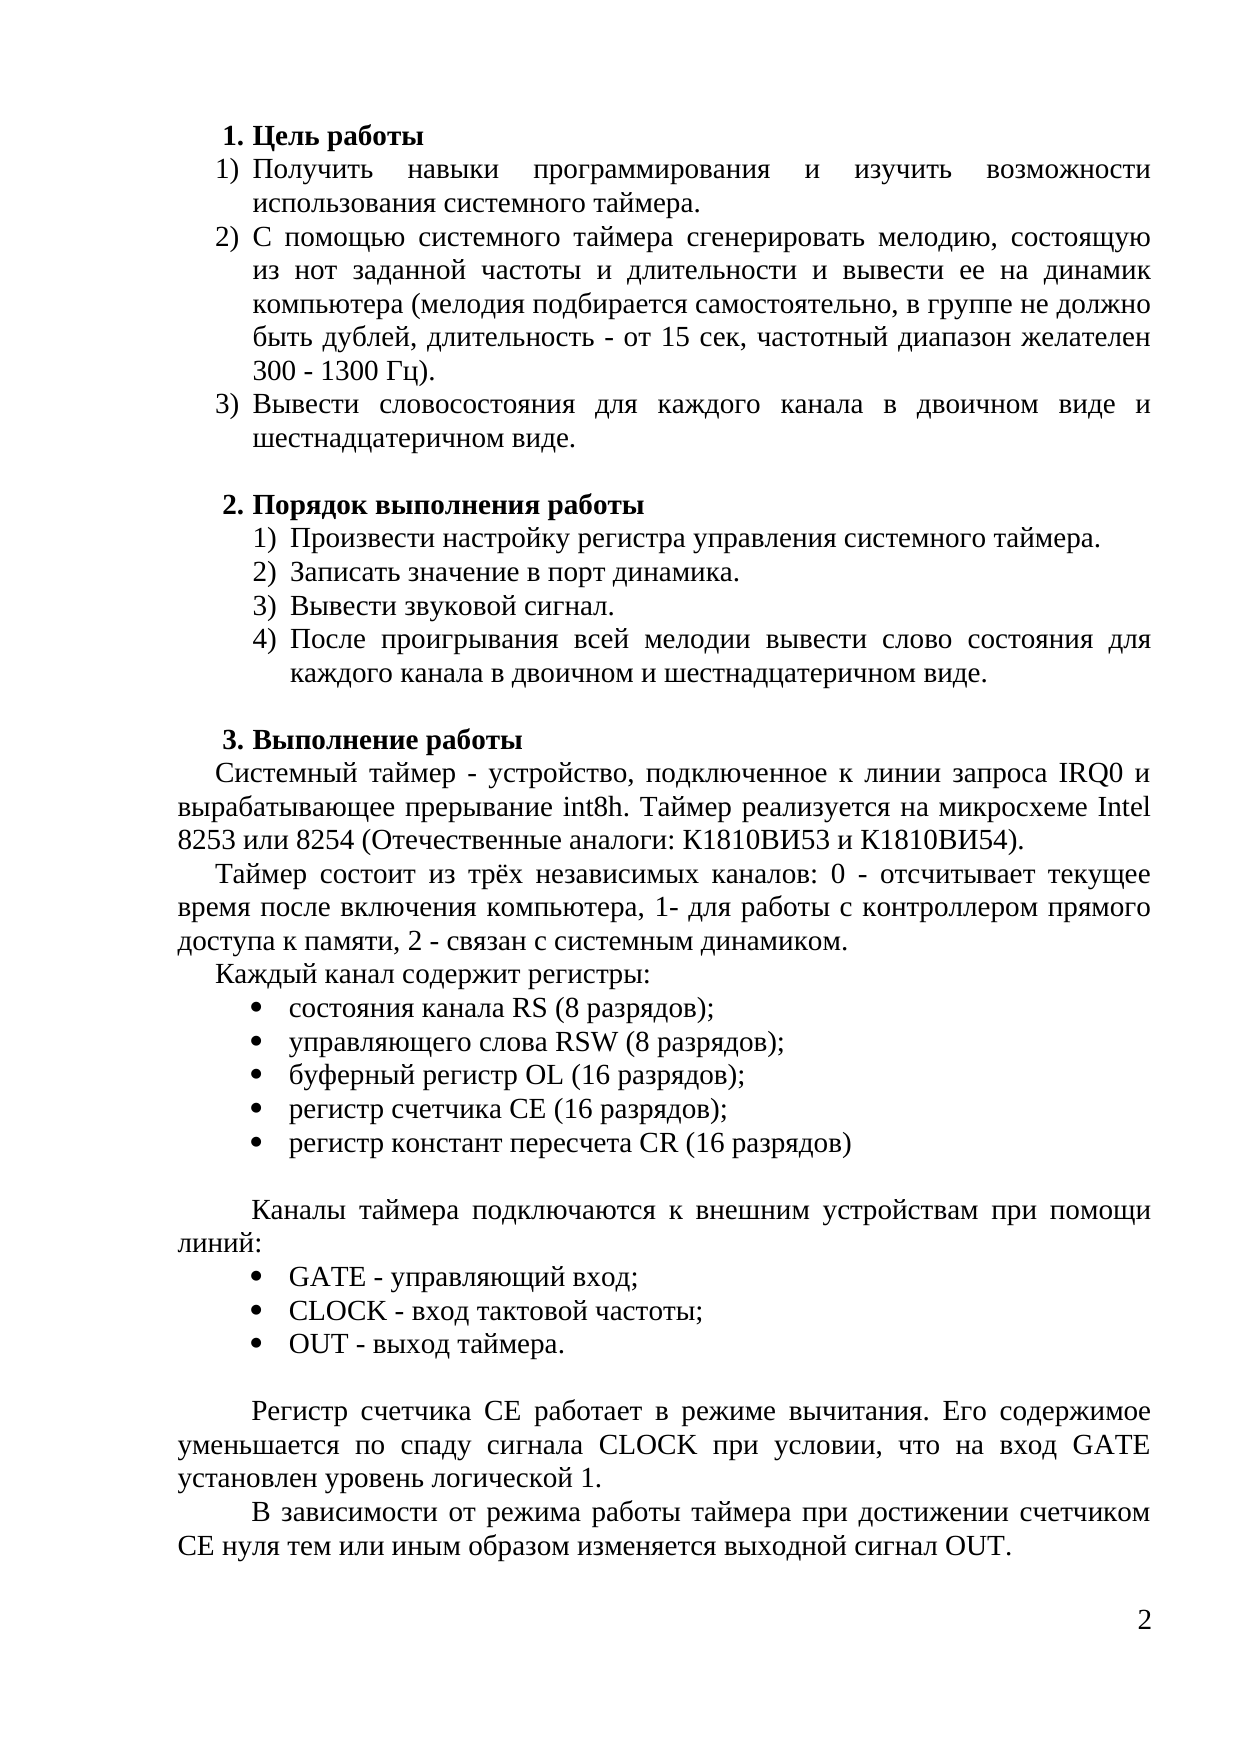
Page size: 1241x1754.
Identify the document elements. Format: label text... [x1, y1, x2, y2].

list Получить навыки программирования и изучить возможности использования системного таймера. [215, 152, 1152, 219]
list буферный регистр OL (16 разрядов); [251, 1057, 1152, 1091]
list Выполнение работы [215, 722, 1152, 755]
list регистр констант пересчета CR (16 разрядов) [251, 1125, 1152, 1158]
text Таймер состоит из трёх независимых каналов: 0 - отсчитывает текущее время после включения компьютера, 1- для работы с контроллером прямого доступа к памяти, 2 - связан с системным динамиком. [177, 856, 1152, 957]
list OUT - выход таймера. [251, 1326, 1152, 1360]
text Каждый канал содержит регистры: [177, 957, 1152, 990]
list Произвести настройку регистра управления системного таймера. [252, 521, 1152, 554]
list Порядок выполнения работы [215, 487, 1152, 521]
list После проигрывания всей мелодии вывести слово состояния для каждого канала в двоичном и шестнадцатеричном виде. [252, 621, 1152, 688]
list управляющего слова RSW (8 разрядов); [251, 1024, 1152, 1057]
text В зависимости от режима работы таймера при достижении счетчиком CE нуля тем или иным образом изменяется выходной сигнал OUT. [177, 1494, 1152, 1561]
text Системный таймер - устройство, подключенное к линии запроса IRQ0 и вырабатывающее прерывание int8h. Таймер реализуется на микросхеме Intel 8253 или 8254 (Отечественные аналоги: К1810ВИ53 и К1810ВИ54). [177, 755, 1152, 856]
text Регистр счетчика CE работает в режиме вычитания. Его содержимое уменьшается по спаду сигнала CLOCK при условии, что на вход GATE установлен уровень логической 1. [177, 1393, 1152, 1494]
text Каналы таймера подключаются к внешним устройствам при помощи линий: [177, 1192, 1152, 1259]
list Вывести словосостояния для каждого канала в двоичном виде и шестнадцатеричном виде. [215, 386, 1152, 453]
list Записать значение в порт динамика. [252, 554, 1152, 588]
list CLOCK - вход тактовой частоты; [251, 1293, 1152, 1326]
list регистр счетчика CE (16 разрядов); [251, 1091, 1152, 1125]
list состояния канала RS (8 разрядов); [251, 990, 1152, 1024]
list С помощью системного таймера сгенерировать мелодию, состоящую из нот заданной частоты и длительности и вывести ее на динамик компьютера (мелодия подбирается самостоятельно, в группе не должно быть дублей, длительность - от 15 сек, частотный диапазон желателен 300 - 1300 Гц). [215, 219, 1152, 386]
list Цель работы [215, 118, 1152, 152]
list GATE - управляющий вход; [251, 1259, 1152, 1293]
list Вывести звуковой сигнал. [252, 588, 1152, 621]
